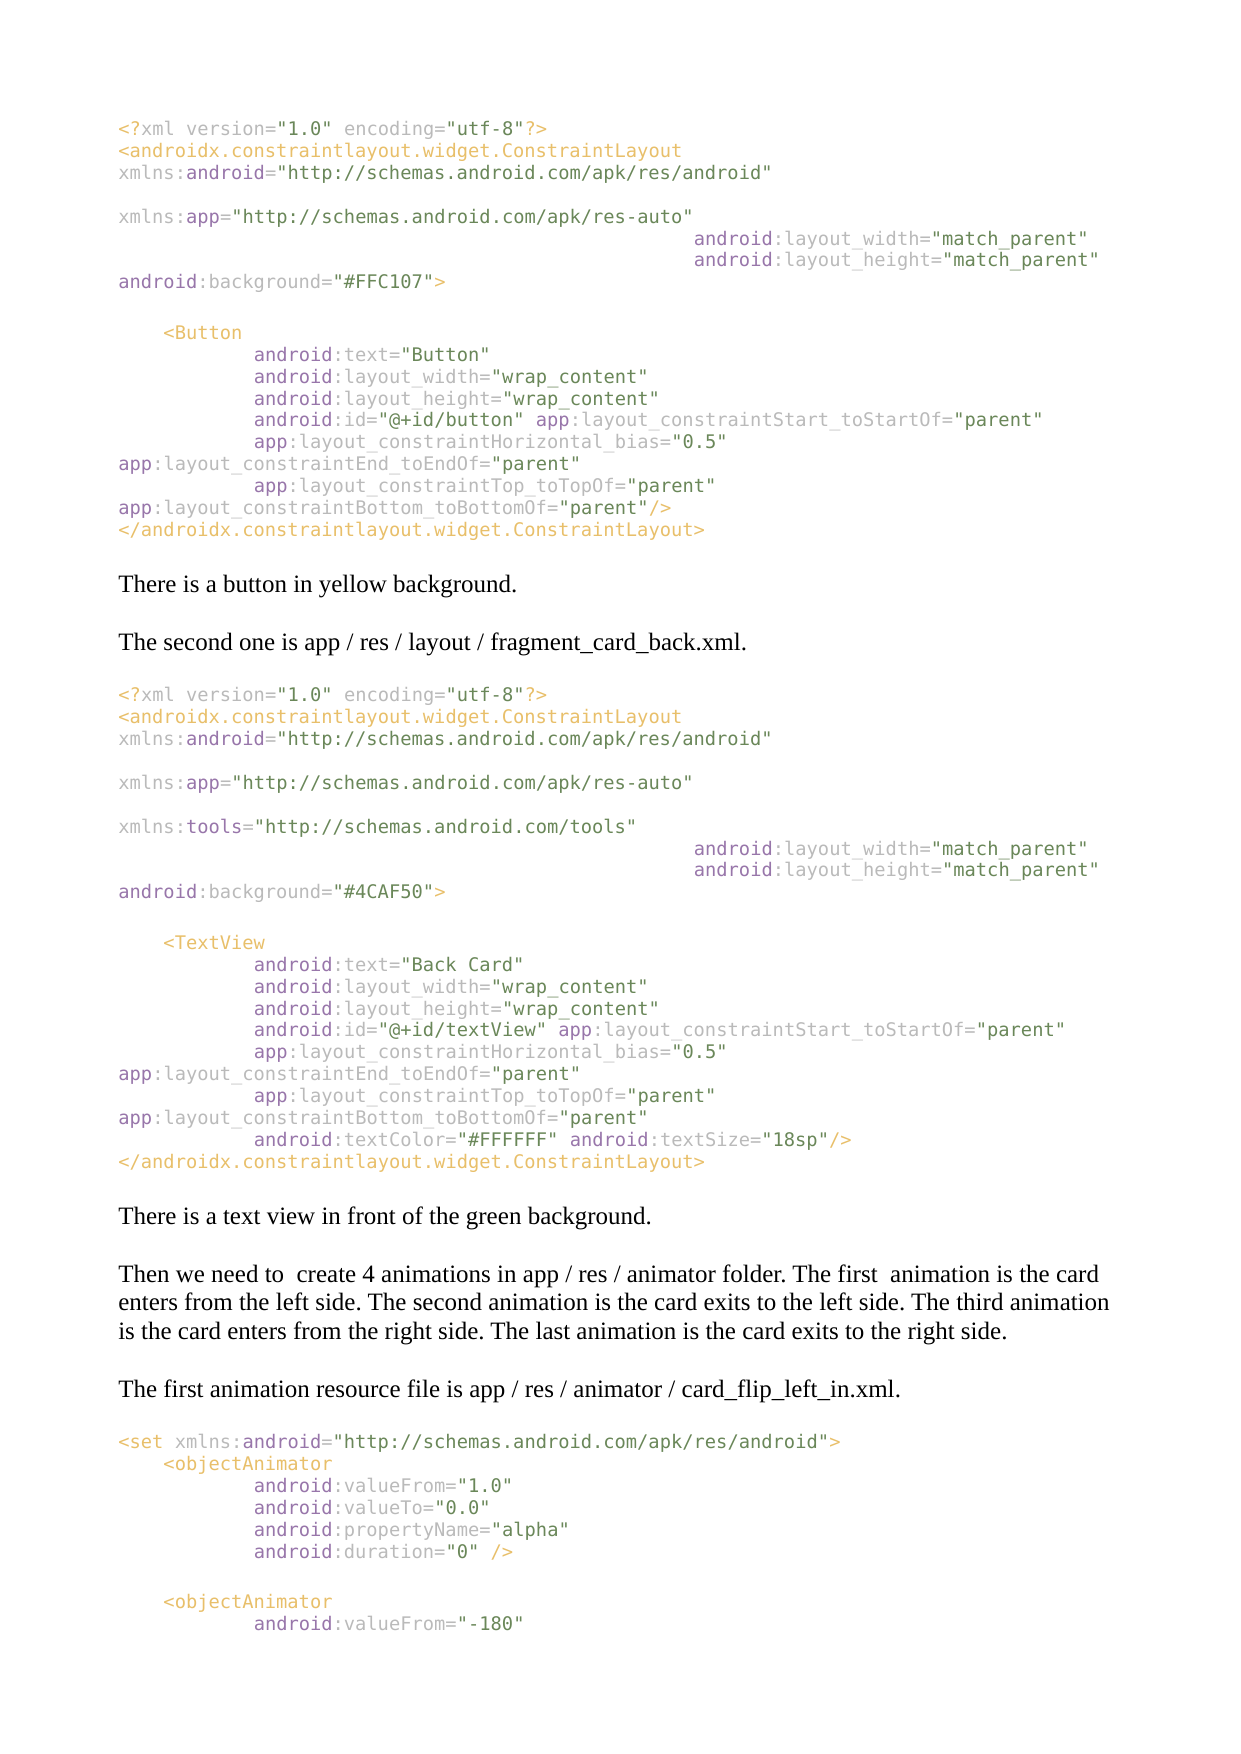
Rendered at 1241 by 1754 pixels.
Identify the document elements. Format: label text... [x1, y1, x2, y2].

text Then we need to create 4 animations in app / res / animator folder. The first animation is the card enters from the left side. The second animation is the card exits to the left side. The third animation is the card enters from the right side. The last animation is the card exits to the right side. [118, 1259, 1122, 1345]
text <set xmlns:android="http://schemas.android.com/apk/res/android"> <objectAnimator android:valueFrom="1.0" android:valueTo="0.0" android:propertyName="alpha" android:duration="0" /> <objectAnimator android:valueFrom="-180" [118, 1431, 1122, 1635]
text The second one is app / res / layout / fragment_card_back.xml. [118, 627, 1122, 656]
text There is a button in yellow background. [118, 569, 1122, 598]
text <?xml version="1.0" encoding="utf-8"?> <androidx.constraintlayout.widget.ConstraintLayout xmlns:android="http://schemas.android.com/apk/res/android" xmlns:app="http://schemas.android.com/apk/res-auto" android:layout_width="match_parent" android:layout_height="match_parent" android:background="#FFC107"> <Button android:text="Button" android:layout_width="wrap_content" android:layout_height="wrap_content" android:id="@+id/button" app:layout_constraintStart_toStartOf="parent" app:layout_constraintHorizontal_bias="0.5" app:layout_constraintEnd_toEndOf="parent" app:layout_constraintTop_toTopOf="parent" app:layout_constraintBottom_toBottomOf="parent"/> </androidx.constraintlayout.widget.ConstraintLayout> [118, 118, 1122, 541]
text There is a text view in front of the green background. [118, 1201, 1122, 1230]
text <?xml version="1.0" encoding="utf-8"?> <androidx.constraintlayout.widget.ConstraintLayout xmlns:android="http://schemas.android.com/apk/res/android" xmlns:app="http://schemas.android.com/apk/res-auto" xmlns:tools="http://schemas.android.com/tools" android:layout_width="match_parent" android:layout_height="match_parent" android:background="#4CAF50"> <TextView android:text="Back Card" android:layout_width="wrap_content" android:layout_height="wrap_content" android:id="@+id/textView" app:layout_constraintStart_toStartOf="parent" app:layout_constraintHorizontal_bias="0.5" app:layout_constraintEnd_toEndOf="parent" app:layout_constraintTop_toTopOf="parent" app:layout_constraintBottom_toBottomOf="parent" android:textColor="#FFFFFF" android:textSize="18sp"/> </androidx.constraintlayout.widget.ConstraintLayout> [118, 684, 1122, 1172]
text The first animation resource file is app / res / animator / card_flip_left_in.xml. [118, 1374, 1122, 1402]
